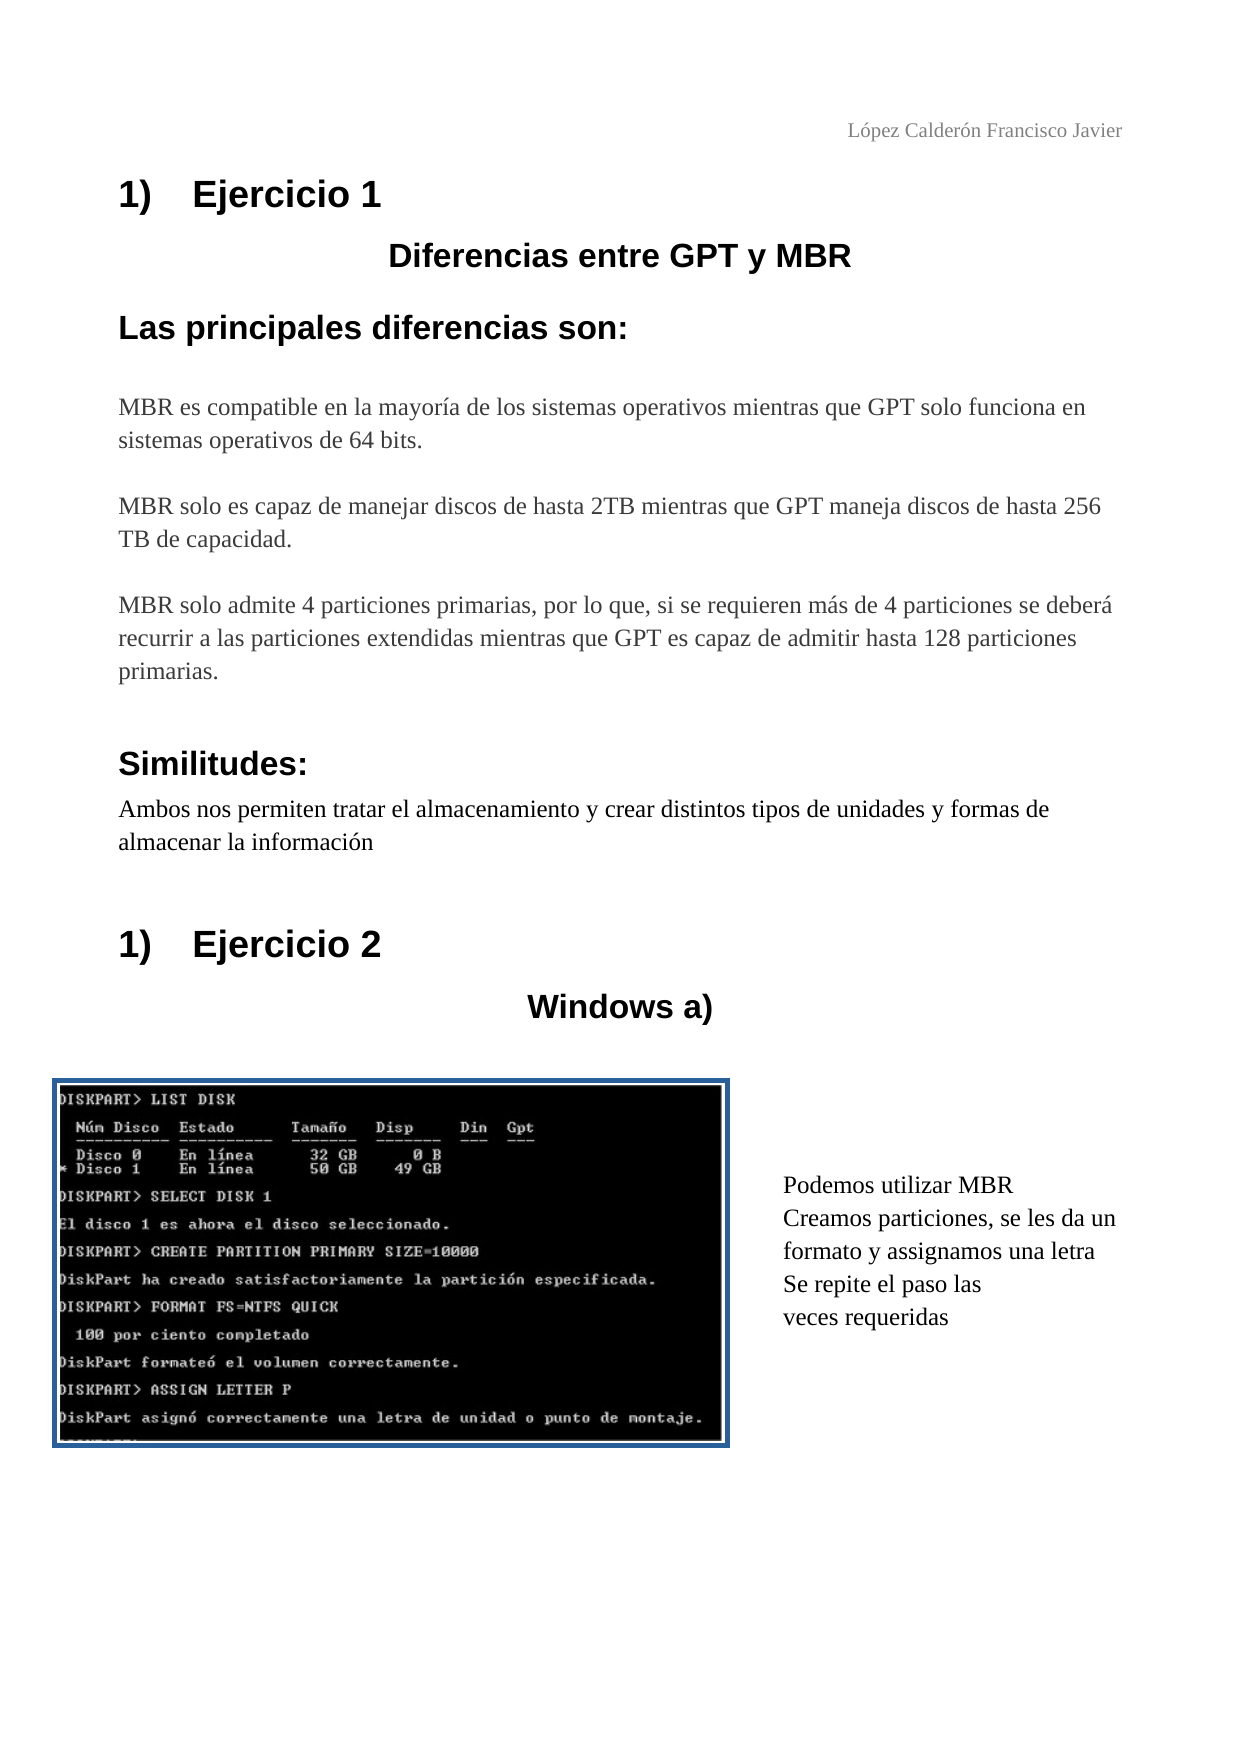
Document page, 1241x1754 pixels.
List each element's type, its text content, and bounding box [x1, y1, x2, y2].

text Ambos nos permiten tratar el almacenamiento y crear distintos tipos de unidades y formas de almacenar la información [118, 794, 1122, 856]
text veces requeridas [730, 1302, 1122, 1331]
subtitle Diferencias entre GPT y MBR [118, 236, 1122, 275]
subtitle Ejercicio 2 [118, 922, 1122, 966]
subtitle Ejercicio 1 [118, 172, 1122, 215]
text MBR es compatible en la mayoría de los sistemas operativos mientras que GPT solo funciona en sistemas operativos de 64 bits. [118, 392, 1122, 454]
picture [60, 1085, 722, 1441]
text MBR solo admite 4 particiones primarias, por lo que, si se requieren más de 4 particiones se deberá recurrir a las particiones extendidas mientras que GPT es capaz de admitir hasta 128 particiones primarias. [118, 590, 1122, 685]
text MBR solo es capaz de manejar discos de hasta 2TB mientras que GPT maneja discos de hasta 256 TB de capacidad. [118, 491, 1122, 553]
subtitle Similitudes: [118, 743, 1122, 782]
text Podemos utilizar MBR [730, 1170, 1122, 1199]
subtitle Windows a) [118, 987, 1122, 1025]
text Creamos particiones, se les da un formato y assignamos una letra [730, 1203, 1122, 1265]
text Se repite el paso las [730, 1269, 1122, 1298]
subtitle Las principales diferencias son: [118, 308, 1122, 347]
